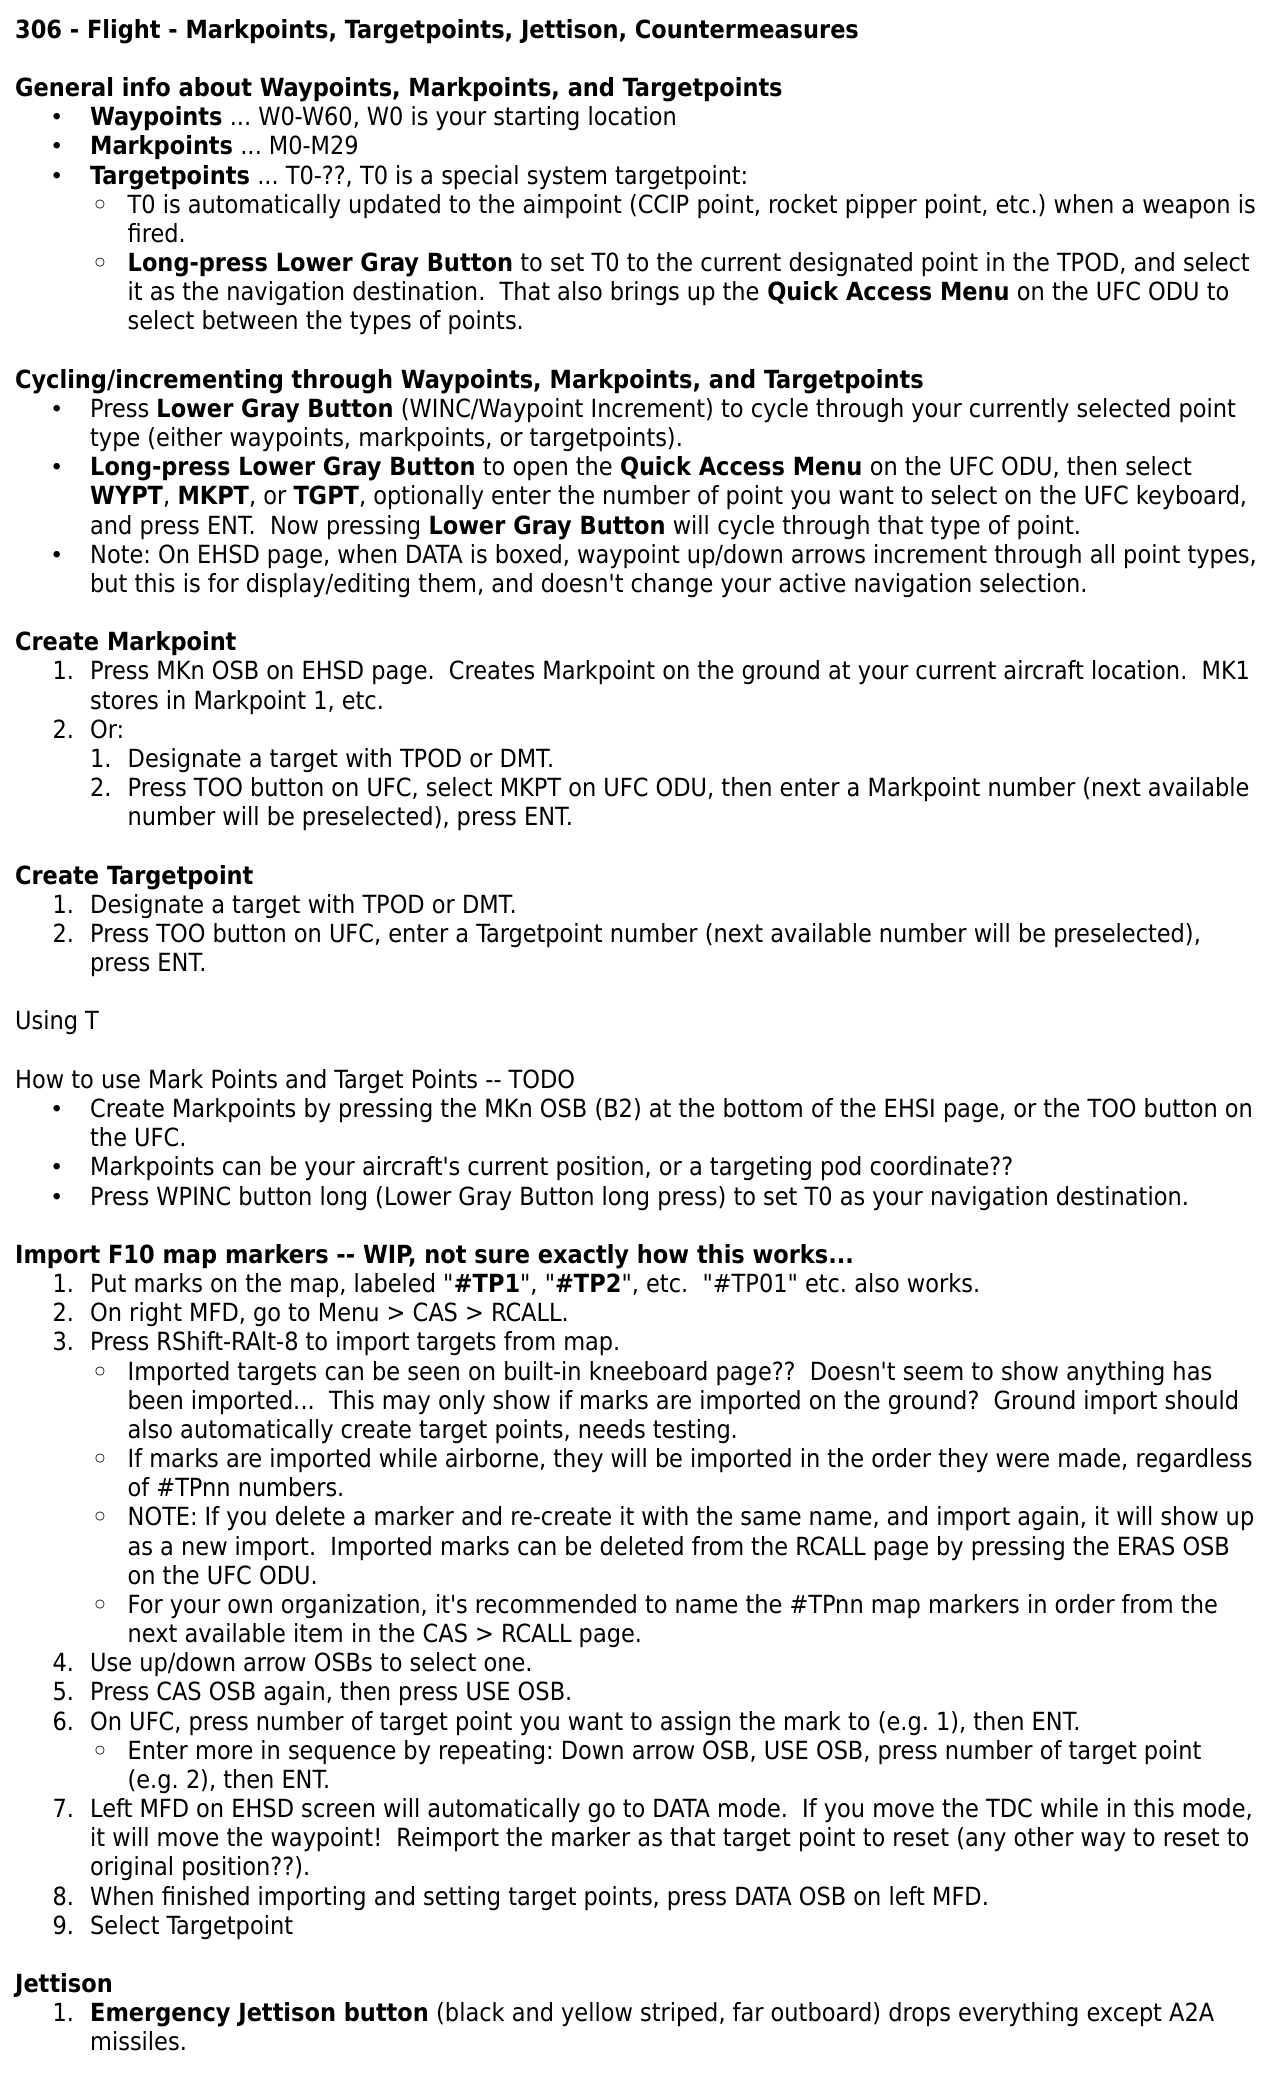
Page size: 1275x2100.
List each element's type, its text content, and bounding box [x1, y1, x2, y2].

list Designate a target with TPOD or DMT. [90, 744, 1260, 773]
list Designate a target with TPOD or DMT. [52, 890, 1260, 919]
list NOTE: If you delete a marker and re-create it with the same name, and import again, it will show up as a new import. Imported marks can be deleted from the RCALL page by pressing the ERAS OSB on the UFC ODU. [90, 1502, 1260, 1590]
list Long-press Lower Gray Button to set T0 to the current designated point in the TPOD, and select it as the navigation destination. That also brings up the Quick Access Menu on the UFC ODU to select between the types of points. [90, 248, 1260, 336]
list On UFC, press number of target point you want to assign the mark to (e.g. 1), then ENT. [52, 1707, 1260, 1736]
text Cycling/incrementing through Waypoints, Markpoints, and Targetpoints [15, 365, 1260, 394]
list Press CAS OSB again, then press USE OSB. [52, 1677, 1260, 1707]
text Jettison [15, 1969, 1260, 1998]
list Long-press Lower Gray Button to open the Quick Access Menu on the UFC ODU, then select WYPT, MKPT, or TGPT, optionally enter the number of point you want to select on the UFC keyboard, and press ENT. Now pressing Lower Gray Button will cycle through that type of point. [52, 452, 1260, 540]
list Enter more in sequence by repeating: Down arrow OSB, USE OSB, press number of target point (e.g. 2), then ENT. [90, 1736, 1260, 1794]
list Note: On EHSD page, when DATA is boxed, waypoint up/down arrows increment through all point types, but this is for display/editing them, and doesn't change your active navigation selection. [52, 540, 1260, 598]
text How to use Mark Points and Target Points -- TODO [15, 1065, 1260, 1094]
text Using T [15, 1007, 1260, 1036]
list Create Markpoints by pressing the MKn OSB (B2) at the bottom of the EHSI page, or the TOO button on the UFC. [52, 1094, 1260, 1152]
list Press WPINC button long (Lower Gray Button long press) to set T0 as your navigation destination. [52, 1182, 1260, 1211]
text General info about Waypoints, Markpoints, and Targetpoints [15, 73, 1260, 102]
list Press TOO button on UFC, enter a Targetpoint number (next available number will be preselected), press ENT. [52, 919, 1260, 977]
list Press RShift-RAlt-8 to import targets from map. [52, 1327, 1260, 1357]
list Press Lower Gray Button (WINC/Waypoint Increment) to cycle through your currently selected point type (either waypoints, markpoints, or targetpoints). [52, 394, 1260, 452]
text Create Markpoint [15, 627, 1260, 657]
list Press TOO button on UFC, select MKPT on UFC ODU, then enter a Markpoint number (next available number will be preselected), press ENT. [90, 773, 1260, 832]
text Create Targetpoint [15, 861, 1260, 890]
list For your own organization, it's recommended to name the #TPnn map markers in order from the next available item in the CAS > RCALL page. [90, 1590, 1260, 1648]
list Imported targets can be seen on built-in kneeboard page?? Doesn't seem to show anything has been imported... This may only show if marks are imported on the ground? Ground import should also automatically create target points, needs testing. [90, 1357, 1260, 1444]
list Use up/down arrow OSBs to select one. [52, 1648, 1260, 1677]
list Select Targetpoint [52, 1911, 1260, 1940]
list If marks are imported while airborne, they will be imported in the order they were made, regardless of #TPnn numbers. [90, 1444, 1260, 1502]
list T0 is automatically updated to the aimpoint (CCIP point, rocket pipper point, etc.) when a weapon is fired. [90, 190, 1260, 248]
text 306 - Flight - Markpoints, Targetpoints, Jettison, Countermeasures [15, 15, 1260, 44]
list Or: [52, 715, 1260, 744]
list Markpoints can be your aircraft's current position, or a targeting pod coordinate?? [52, 1152, 1260, 1182]
list Left MFD on EHSD screen will automatically go to DATA mode. If you move the TDC while in this mode, it will move the waypoint! Reimport the marker as that target point to reset (any other way to reset to original position??). [52, 1794, 1260, 1882]
list Emergency Jettison button (black and yellow striped, far outboard) drops everything except A2A missiles. [52, 1998, 1260, 2057]
list Markpoints ... M0-M29 [52, 132, 1260, 161]
list On right MFD, go to Menu > CAS > RCALL. [52, 1298, 1260, 1327]
list Targetpoints ... T0-??, T0 is a special system targetpoint: [52, 161, 1260, 190]
list When finished importing and setting target points, press DATA OSB on left MFD. [52, 1882, 1260, 1911]
list Press MKn OSB on EHSD page. Creates Markpoint on the ground at your current aircraft location. MK1 stores in Markpoint 1, etc. [52, 657, 1260, 715]
list Waypoints ... W0-W60, W0 is your starting location [52, 102, 1260, 132]
list Put marks on the map, labeled "#TP1", "#TP2", etc. "#TP01" etc. also works. [52, 1269, 1260, 1298]
text Import F10 map markers -- WIP, not sure exactly how this works... [15, 1240, 1260, 1269]
